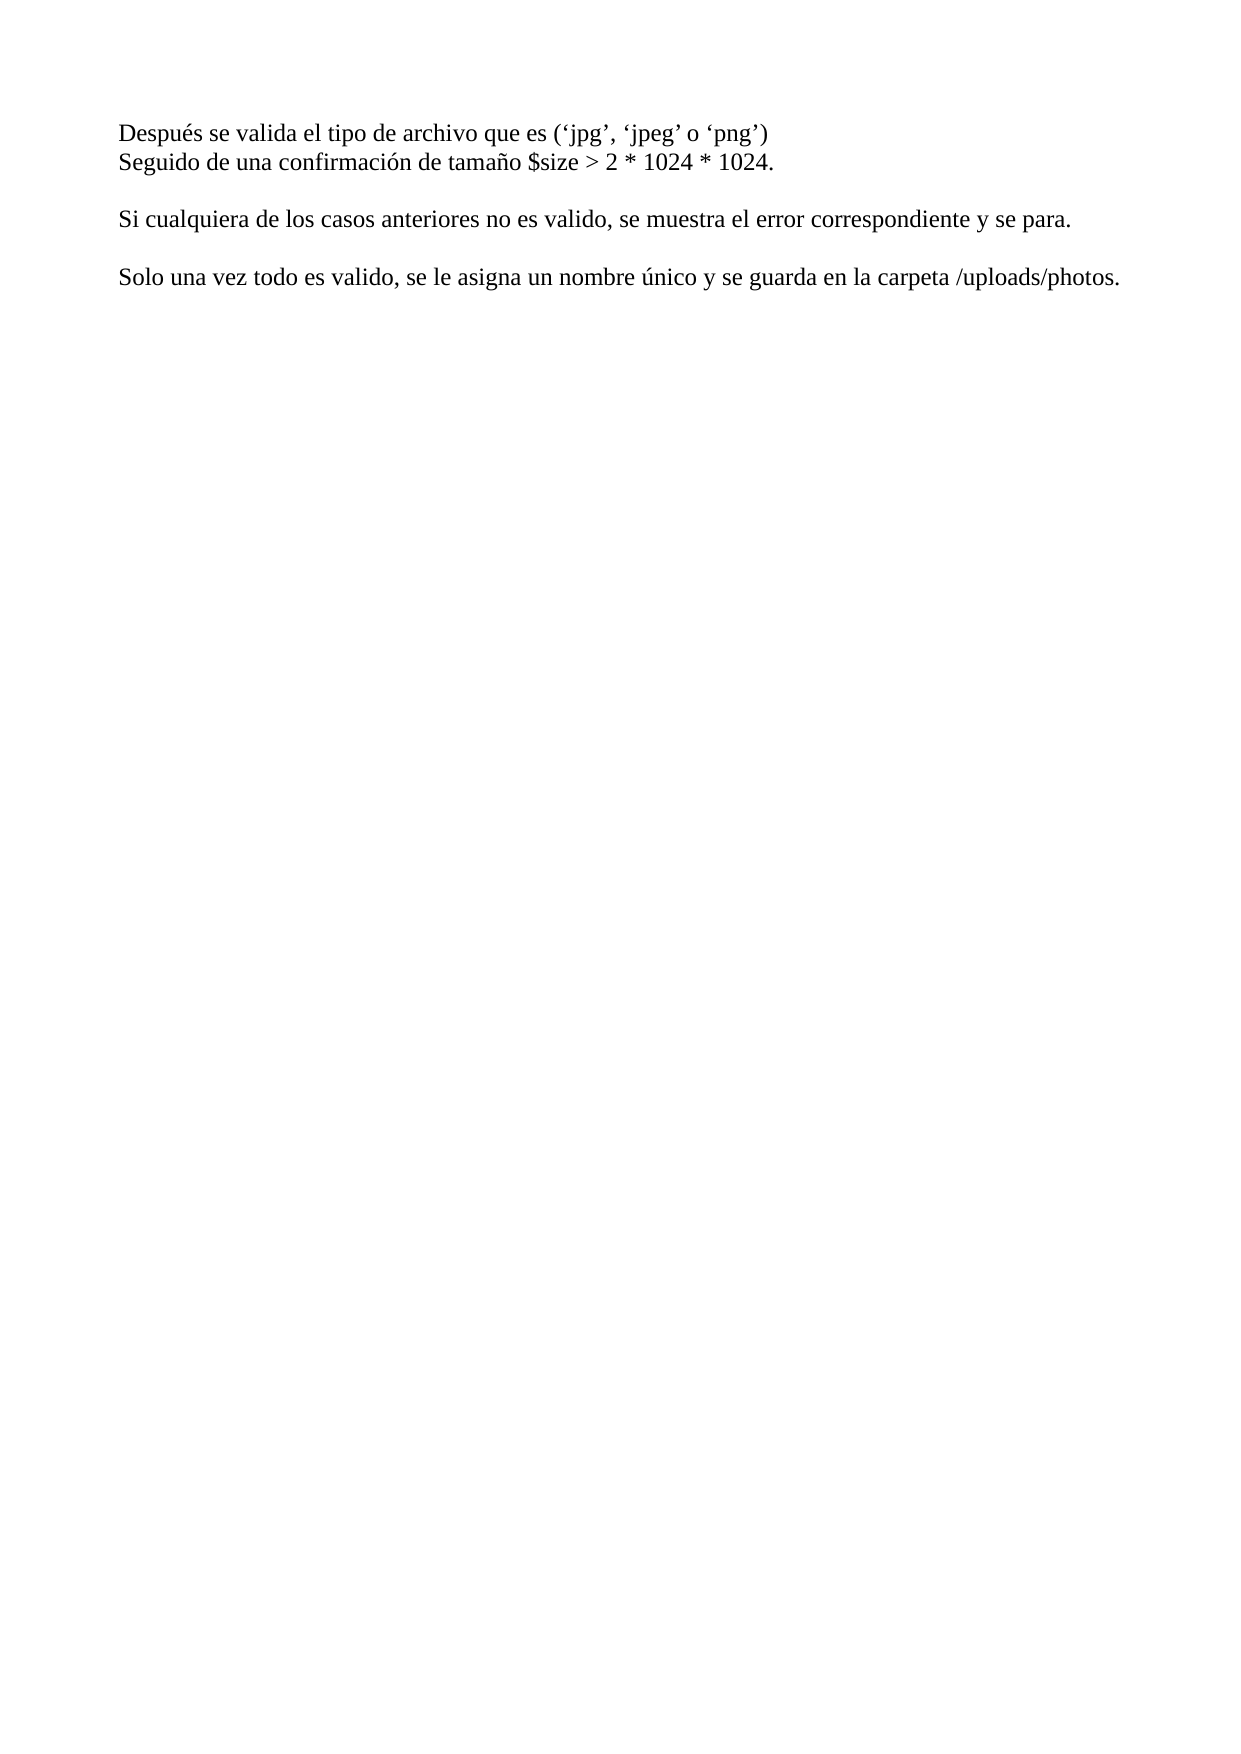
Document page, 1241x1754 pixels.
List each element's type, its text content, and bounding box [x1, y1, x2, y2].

text Seguido de una confirmación de tamaño $size > 2 * 1024 * 1024. [118, 147, 1122, 176]
text Solo una vez todo es valido, se le asigna un nombre único y se guarda en la carpeta /uploads/photos. [118, 262, 1122, 291]
text Después se valida el tipo de archivo que es (‘jpg’, ‘jpeg’ o ‘png’) [118, 118, 1122, 147]
text Si cualquiera de los casos anteriores no es valido, se muestra el error correspondiente y se para. [118, 204, 1122, 233]
